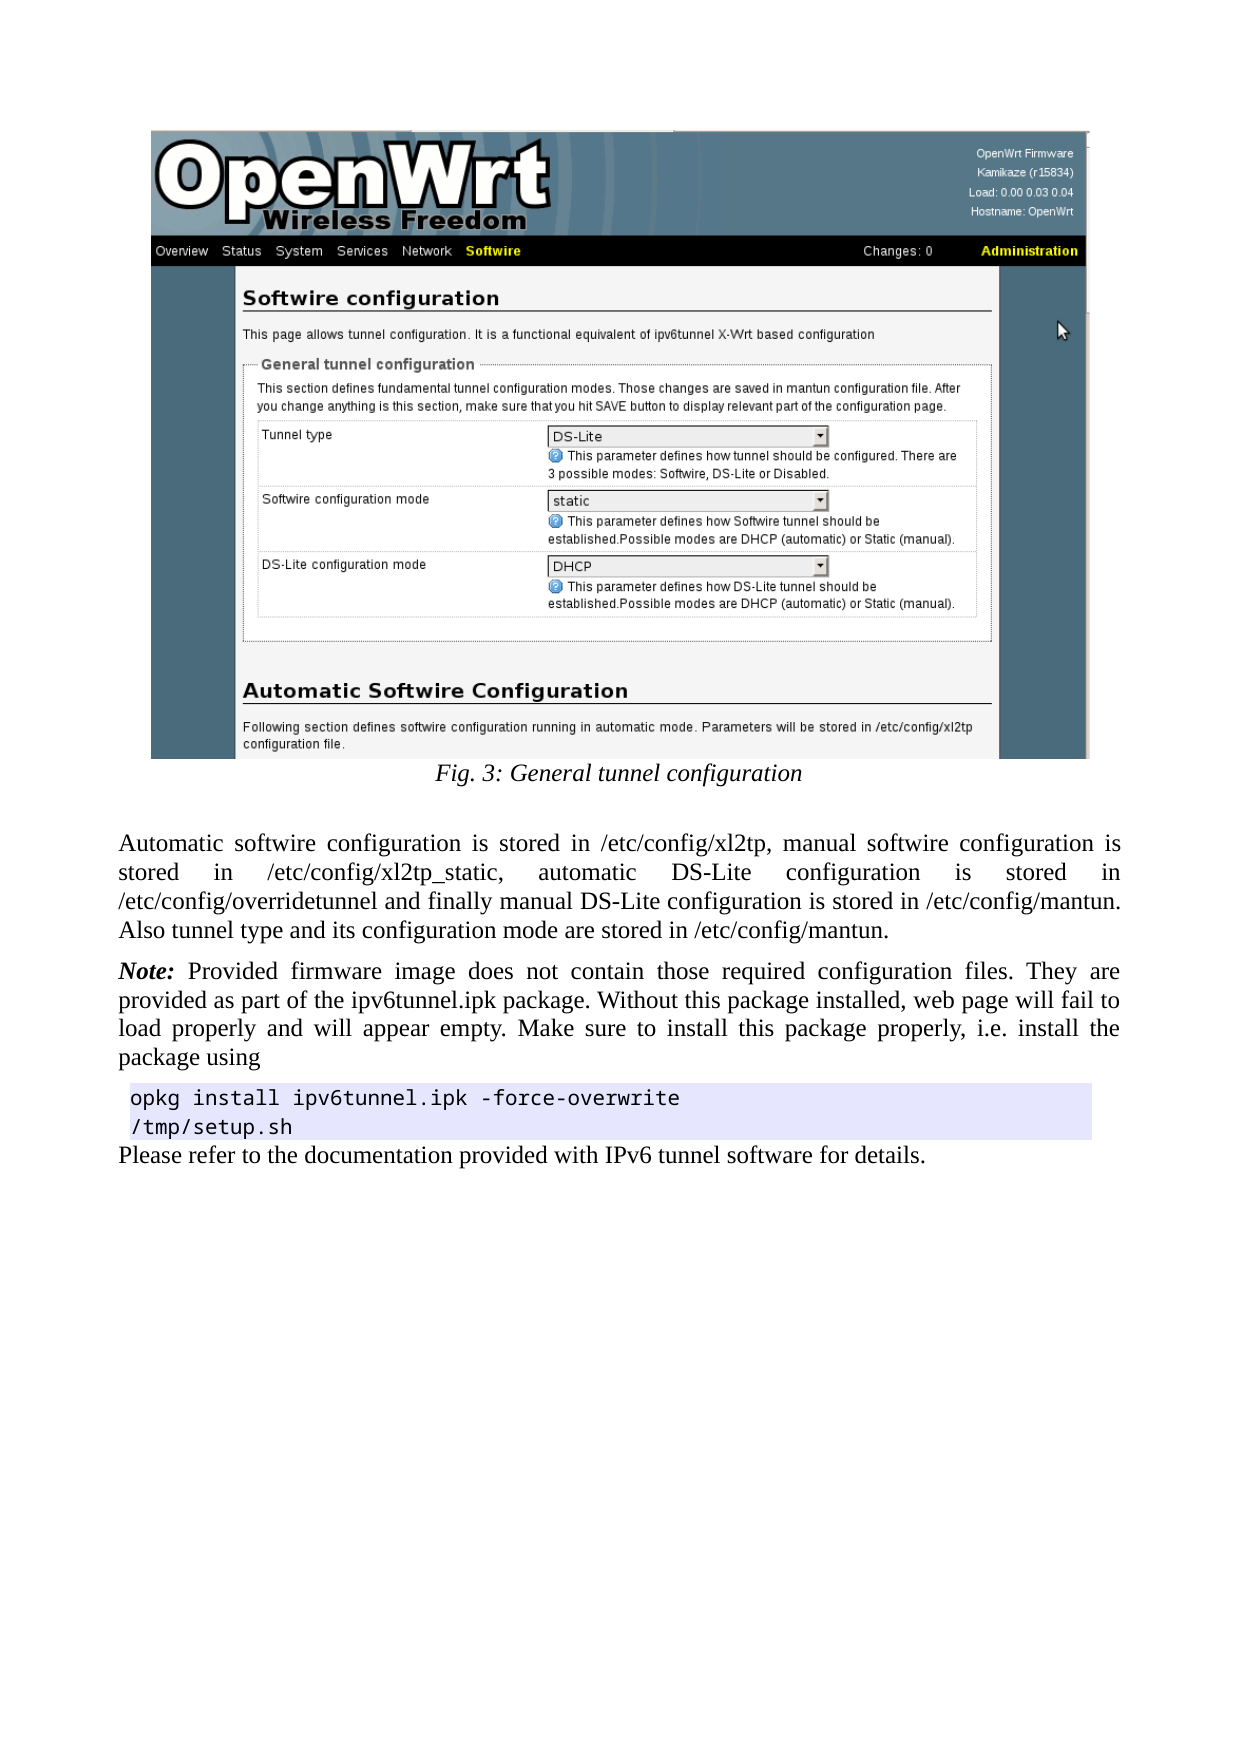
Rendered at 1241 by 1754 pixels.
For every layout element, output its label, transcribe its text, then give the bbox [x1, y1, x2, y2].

text /tmp/setup.sh [130, 1112, 1092, 1140]
text opkg install ipv6tunnel.ipk -force-overwrite [130, 1083, 1092, 1112]
text Fig. 3: General tunnel configuration [151, 759, 1089, 787]
text Please refer to the documentation provided with IPv6 tunnel software for details. [118, 1140, 1122, 1169]
text Note: Provided firmware image does not contain those required configuration files. They are provided as part of the ipv6tunnel.ipk package. Without this package installed, web page will fail to load properly and will appear empty. Make sure to install this package properly, i.e. install the package using [118, 956, 1122, 1071]
text Automatic softwire configuration is stored in /etc/config/xl2tp, manual softwire configuration is stored in /etc/config/xl2tp_static, automatic DS-Lite configuration is stored in /etc/config/overridetunnel and finally manual DS-Lite configuration is stored in /etc/config/mantun. Also tunnel type and its configuration mode are stored in /etc/config/mantun. [118, 828, 1122, 943]
picture [151, 130, 1090, 759]
